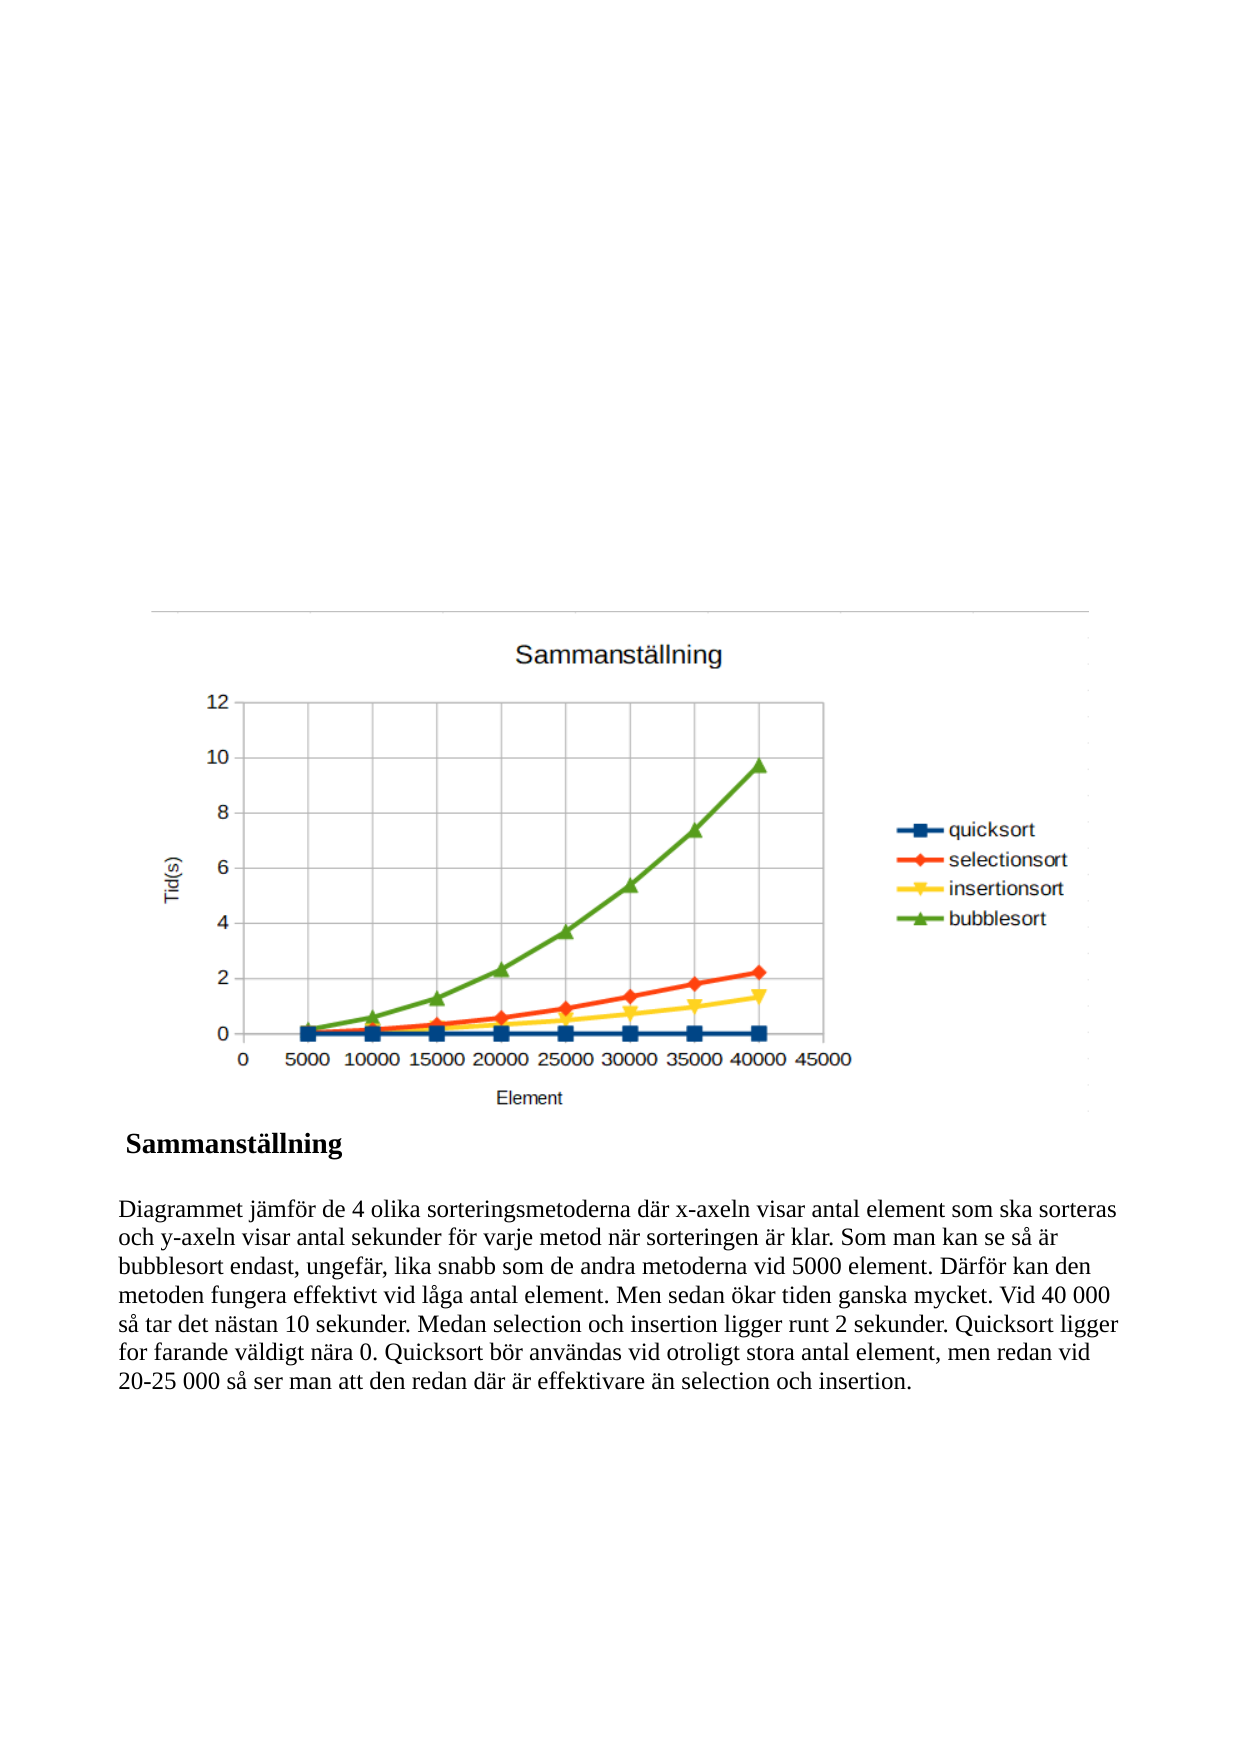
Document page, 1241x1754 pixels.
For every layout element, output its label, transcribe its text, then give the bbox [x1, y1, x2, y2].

picture [151, 611, 1089, 1127]
text Sammanställning [118, 612, 1122, 1160]
text Diagrammet jämför de 4 olika sorteringsmetoderna där x-axeln visar antal element som ska sorteras och y-axeln visar antal sekunder för varje metod när sorteringen är klar. Som man kan se så är bubblesort endast, ungefär, lika snabb som de andra metoderna vid 5000 element. Därför kan den metoden fungera effektivt vid låga antal element. Men sedan ökar tiden ganska mycket. Vid 40 000 så tar det nästan 10 sekunder. Medan selection och insertion ligger runt 2 sekunder. Quicksort ligger for farande väldigt nära 0. Quicksort bör användas vid otroligt stora antal element, men redan vid 20-25 000 så ser man att den redan där är effektivare än selection och insertion. [118, 1194, 1122, 1395]
